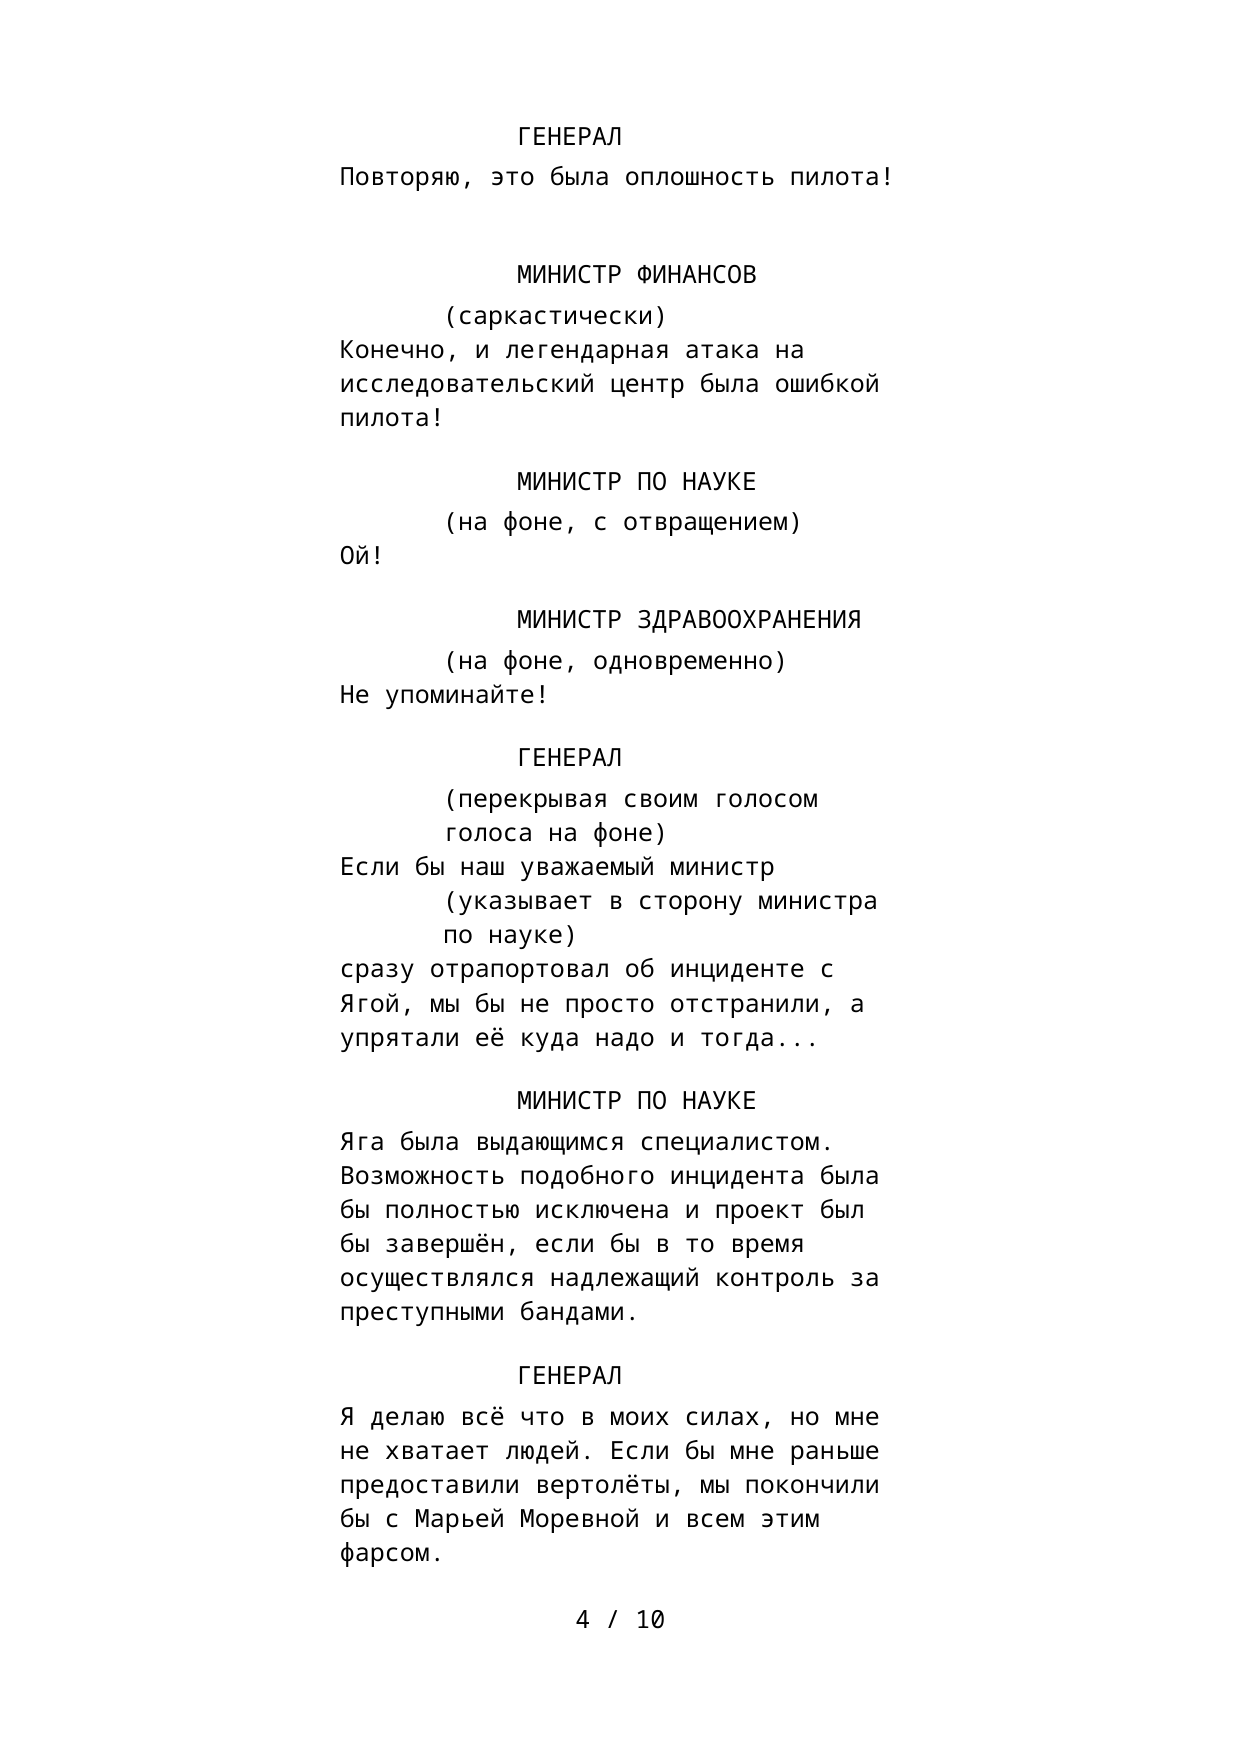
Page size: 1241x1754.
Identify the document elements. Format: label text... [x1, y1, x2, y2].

text Яга была выдающимся специалистом. Возможность подобного инцидента была бы полностью исключена и проект был бы завершён, если бы в то время осуществлялся надлежащий контроль за преступными бандами. [339, 1124, 901, 1328]
text МИНИСТР ПО НАУКЕ [517, 463, 1122, 497]
text ГЕНЕРАЛ [517, 740, 1122, 774]
text ГЕНЕРАЛ [517, 118, 1122, 152]
text Повторяю, это была оплошность пилота! [339, 159, 901, 227]
text Я делаю всё что в моих силах, но мне не хватает людей. Если бы мне раньше предоставили вертолёты, мы покончили бы с Марьей Моревной и всем этим фарсом. [339, 1398, 901, 1569]
text (саркастически) [443, 297, 901, 331]
text ГЕНЕРАЛ [517, 1357, 1122, 1392]
text (перекрывая своим голосом голоса на фоне) [443, 781, 901, 849]
text МИНИСТР ФИНАНСОВ [517, 257, 1122, 291]
text Конечно, и легендарная атака на исследовательский центр была ошибкой пилота! [339, 331, 901, 434]
text Если бы наш уважаемый министр [339, 849, 901, 883]
text (на фоне, с отвращением) [443, 504, 901, 538]
text (на фоне, одновременно) [443, 642, 901, 676]
text Ой! [339, 538, 901, 572]
text сразу отрапортовал об инциденте с Ягой, мы бы не просто отстранили, а упрятали её куда надо и тогда... [339, 951, 901, 1053]
text (указывает в сторону министра по науке) [443, 883, 901, 951]
text МИНИСТР ЗДРАВООХРАНЕНИЯ [517, 602, 1122, 636]
text Не упоминайте! [339, 676, 901, 711]
text МИНИСТР ПО НАУКЕ [517, 1083, 1122, 1117]
